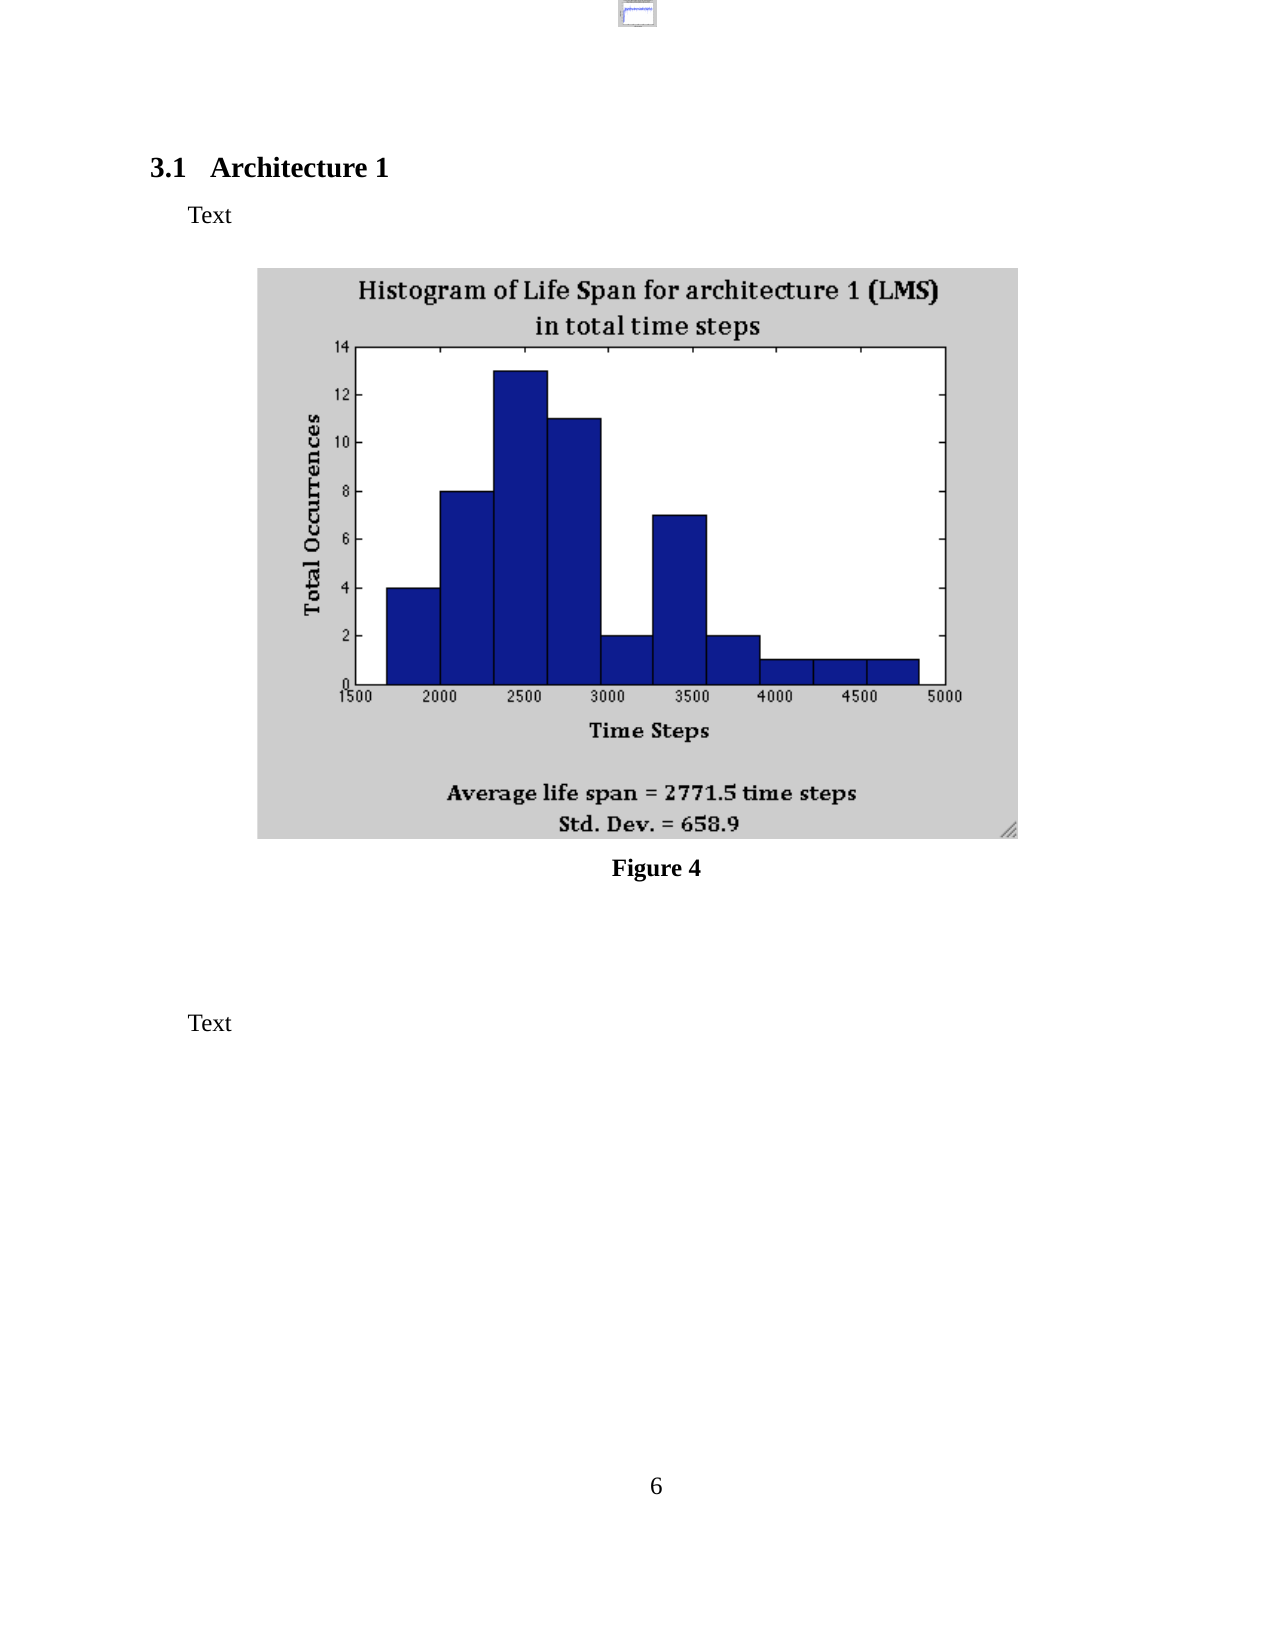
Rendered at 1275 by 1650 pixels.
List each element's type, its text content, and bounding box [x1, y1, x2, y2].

text Text [150, 1008, 1125, 1036]
text Text [150, 200, 1125, 229]
picture [257, 268, 1018, 839]
subtitle Architecture 1 [150, 150, 1125, 183]
text Figure 4 [257, 839, 1018, 882]
picture [618, 0, 657, 27]
